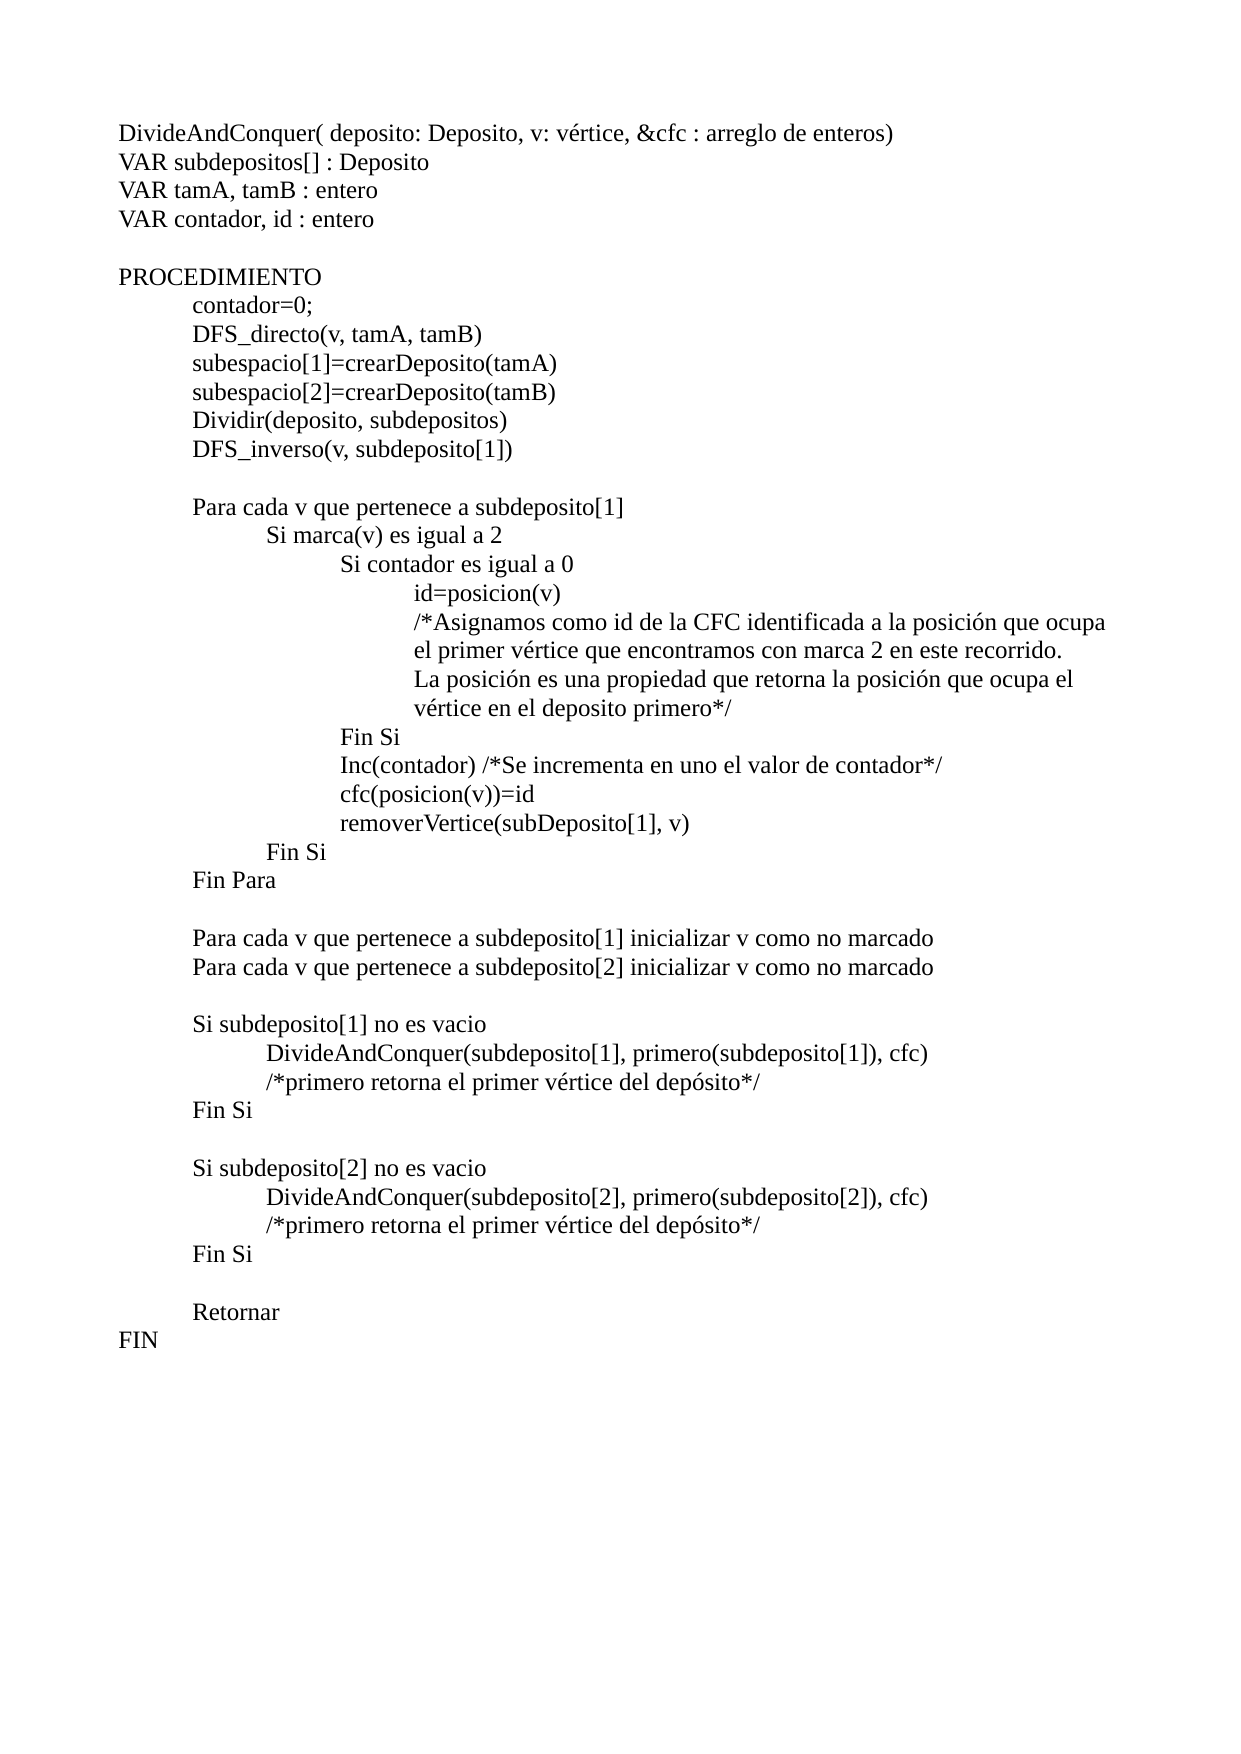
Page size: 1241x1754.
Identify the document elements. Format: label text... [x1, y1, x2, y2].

text DivideAndConquer( deposito: Deposito, v: vértice, &cfc : arreglo de enteros) [118, 118, 1122, 147]
text FIN [118, 1326, 1122, 1354]
text PROCEDIMIENTO [118, 262, 1122, 291]
text Dividir(deposito, subdepositos) [118, 406, 1122, 434]
text Para cada v que pertenece a subdeposito[1] [118, 492, 1122, 521]
text Para cada v que pertenece a subdeposito[2] inicializar v como no marcado [118, 952, 1122, 981]
text Fin Si [118, 1239, 1122, 1268]
text Para cada v que pertenece a subdeposito[1] inicializar v como no marcado [118, 923, 1122, 952]
text VAR contador, id : entero [118, 204, 1122, 233]
text subespacio[2]=crearDeposito(tamB) [118, 377, 1122, 406]
text Fin Si [118, 1096, 1122, 1124]
text DFS_inverso(v, subdeposito[1]) [118, 434, 1122, 463]
text VAR subdepositos[] : Deposito [118, 147, 1122, 176]
text DivideAndConquer(subdeposito[1], primero(subdeposito[1]), cfc) [118, 1038, 1122, 1067]
text VAR tamA, tamB : entero [118, 176, 1122, 204]
text Fin Para [118, 866, 1122, 894]
text /*Asignamos como id de la CFC identificada a la posición que ocupa el primer vértice que encontramos con marca 2 en este recorrido. [118, 607, 1122, 664]
text Fin Si [118, 837, 1122, 866]
text Retornar [118, 1297, 1122, 1326]
text DivideAndConquer(subdeposito[2], primero(subdeposito[2]), cfc) [118, 1182, 1122, 1211]
text Si subdeposito[1] no es vacio [118, 1009, 1122, 1038]
text removerVertice(subDeposito[1], v) [118, 808, 1122, 837]
text subespacio[1]=crearDeposito(tamA) [118, 348, 1122, 377]
text Si contador es igual a 0 [118, 549, 1122, 578]
text Si subdeposito[2] no es vacio [118, 1153, 1122, 1182]
text Fin Si [118, 722, 1122, 751]
text /*primero retorna el primer vértice del depósito*/ [118, 1211, 1122, 1239]
text cfc(posicion(v))=id [118, 779, 1122, 808]
text Inc(contador) /*Se incrementa en uno el valor de contador*/ [118, 751, 1122, 779]
text Si marca(v) es igual a 2 [118, 521, 1122, 549]
text La posición es una propiedad que retorna la posición que ocupa el vértice en el deposito primero*/ [118, 664, 1122, 722]
text DFS_directo(v, tamA, tamB) [118, 319, 1122, 348]
text id=posicion(v) [118, 578, 1122, 607]
text contador=0; [118, 291, 1122, 319]
text /*primero retorna el primer vértice del depósito*/ [118, 1067, 1122, 1096]
